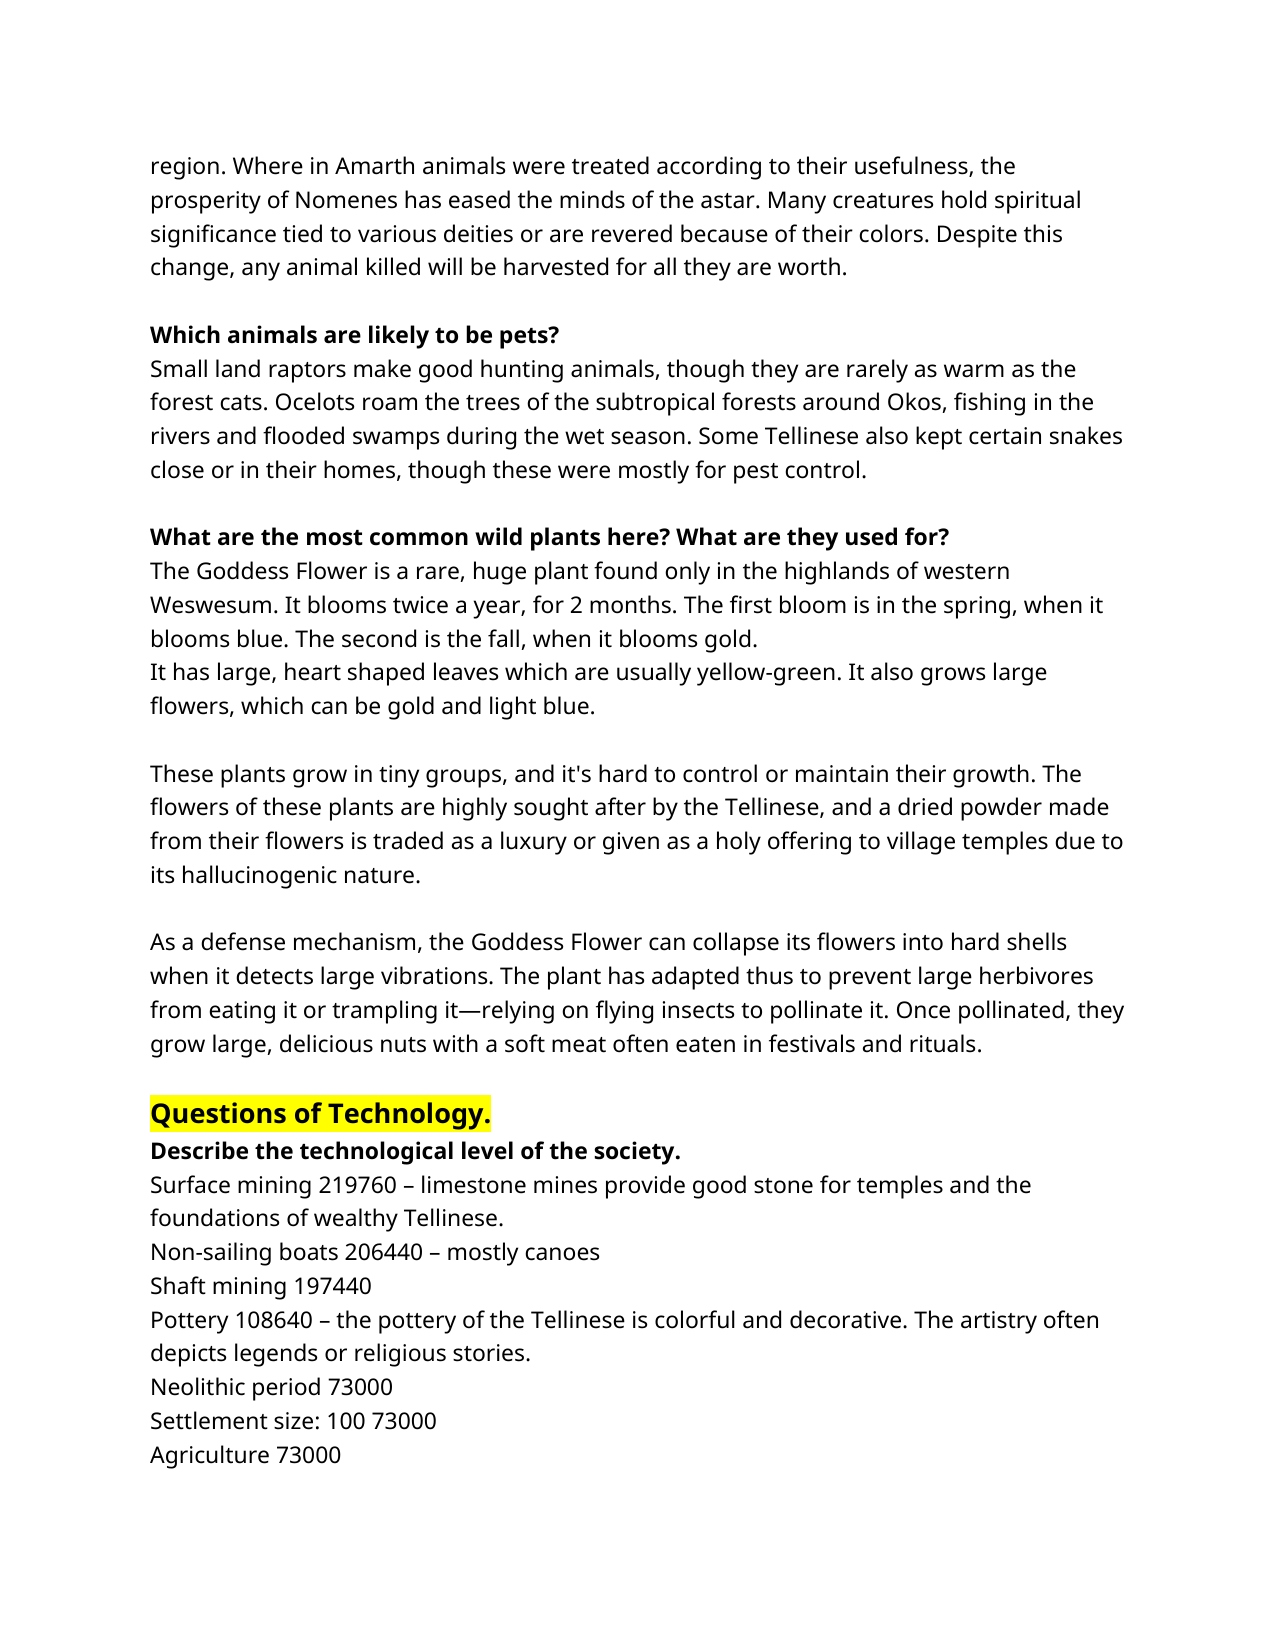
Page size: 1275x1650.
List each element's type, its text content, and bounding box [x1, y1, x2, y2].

text What are the most common wild plants here? What are they used for? The Goddess Flower is a rare, huge plant found only in the highlands of western Weswesum. It blooms twice a year, for 2 months. The first bloom is in the spring, when it blooms blue. The second is the fall, when it blooms gold. It has large, heart shaped leaves which are usually yellow-green. It also grows large flowers, which can be gold and light blue. These plants grow in tiny groups, and it's hard to control or maintain their growth. The flowers of these plants are highly sought after by the Tellinese, and a dried powder made from their flowers is traded as a luxury or given as a holy offering to village temples due to its hallucinogenic nature. As a defense mechanism, the Goddess Flower can collapse its flowers into hard shells when it detects large vibrations. The plant has adapted thus to prevent large herbivores from eating it or trampling it—relying on flying insects to pollinate it. Once pollinated, they grow large, delicious nuts with a soft meat often eaten in festivals and rituals. [150, 521, 1125, 1059]
text Agriculture 73000 [150, 1438, 1125, 1470]
text Which animals are likely to be pets? Small land raptors make good hunting animals, though they are rarely as warm as the forest cats. Ocelots roam the trees of the subtropical forests around Okos, fishing in the rivers and flooded swamps during the wet season. Some Tellinese also kept certain snakes close or in their homes, though these were mostly for pest control. [150, 319, 1125, 485]
text Non-sailing boats 206440 – mostly canoes [150, 1236, 1125, 1267]
text Neolithic period 73000 [150, 1371, 1125, 1402]
text Settlement size: 100 73000 [150, 1405, 1125, 1436]
text Shaft mining 197440 [150, 1270, 1125, 1301]
text Surface mining 219760 – limestone mines provide good stone for temples and the foundations of wealthy Tellinese. [150, 1168, 1125, 1233]
text region. Where in Amarth animals were treated according to their usefulness, the prosperity of Nomenes has eased the minds of the astar. Many creatures hold spiritual significance tied to various deities or are revered because of their colors. Despite this change, any animal killed will be harvested for all they are worth. [150, 150, 1125, 282]
text Pottery 108640 – the pottery of the Tellinese is colorful and decorative. The artistry often depicts legends or religious stories. [150, 1303, 1125, 1368]
text Questions of Technology. [150, 1095, 1125, 1132]
text Describe the technological level of the society. [150, 1135, 1125, 1166]
